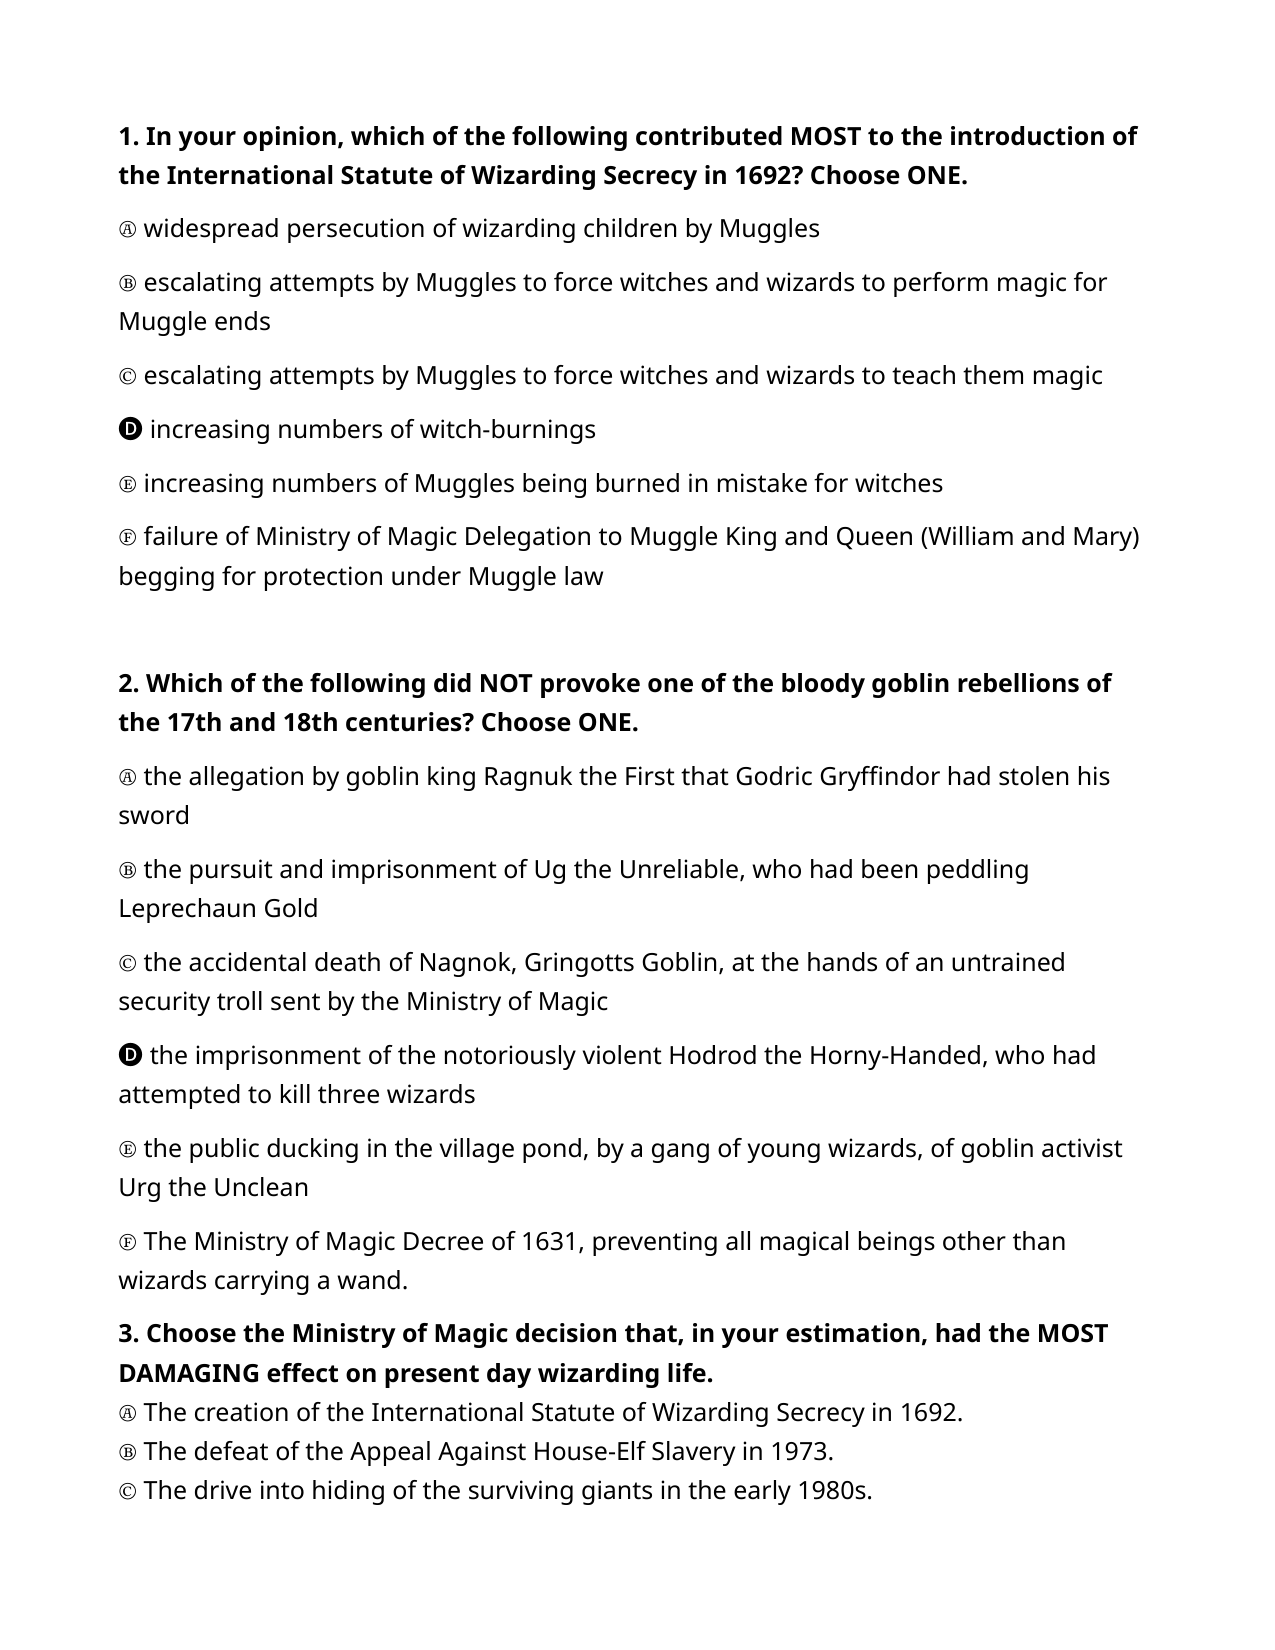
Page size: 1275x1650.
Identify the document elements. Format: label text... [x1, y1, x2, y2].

text 🅓 increasing numbers of witch-burnings [118, 411, 1157, 446]
text Ⓔ the public ducking in the village pond, by a gang of young wizards, of goblin activist Urg the Unclean [118, 1130, 1157, 1203]
text Ⓐ widespread persecution of wizarding children by Muggles [118, 211, 1157, 245]
text Ⓕ failure of Ministry of Magic Delegation to Muggle King and Queen (William and Mary) begging for protection under Muggle law [118, 519, 1157, 592]
text 1. In your opinion, which of the following contributed MOST to the introduction of the International Statute of Wizarding Secrecy in 1692? Choose ONE. [118, 118, 1157, 191]
text 🅓 the imprisonment of the notoriously violent Hodrod the Horny-Handed, who had attempted to kill three wizards [118, 1037, 1157, 1111]
text Ⓐ the allegation by goblin king Ragnuk the First that Godric Gryffindor had stolen his sword [118, 758, 1157, 832]
text Ⓕ The Ministry of Magic Decree of 1631, preventing all magical beings other than wizards carrying a wand. [118, 1223, 1157, 1296]
text 3. Choose the Ministry of Magic decision that, in your estimation, had the MOST DAMAGING effect on present day wizarding life. Ⓐ The creation of the International Statute of Wizarding Secrecy in 1692. Ⓑ The defeat of the Appeal Against House-Elf Slavery in 1973. Ⓒ The drive into hiding of the surviving giants in the early 1980s. [118, 1316, 1157, 1507]
text Ⓒ escalating attempts by Muggles to force witches and wizards to teach them magic [118, 358, 1157, 392]
text Ⓔ increasing numbers of Muggles being burned in mistake for witches [118, 465, 1157, 499]
text Ⓑ escalating attempts by Muggles to force witches and wizards to perform magic for Muggle ends [118, 265, 1157, 338]
text Ⓑ the pursuit and imprisonment of Ug the Unreliable, who had been peddling Leprechaun Gold [118, 851, 1157, 925]
text Ⓒ the accidental death of Nagnok, Gringotts Goblin, at the hands of an untrained security troll sent by the Ministry of Magic [118, 944, 1157, 1018]
text 2. Which of the following did NOT provoke one of the bloody goblin rebellions of the 17th and 18th centuries? Choose ONE. [118, 666, 1157, 739]
